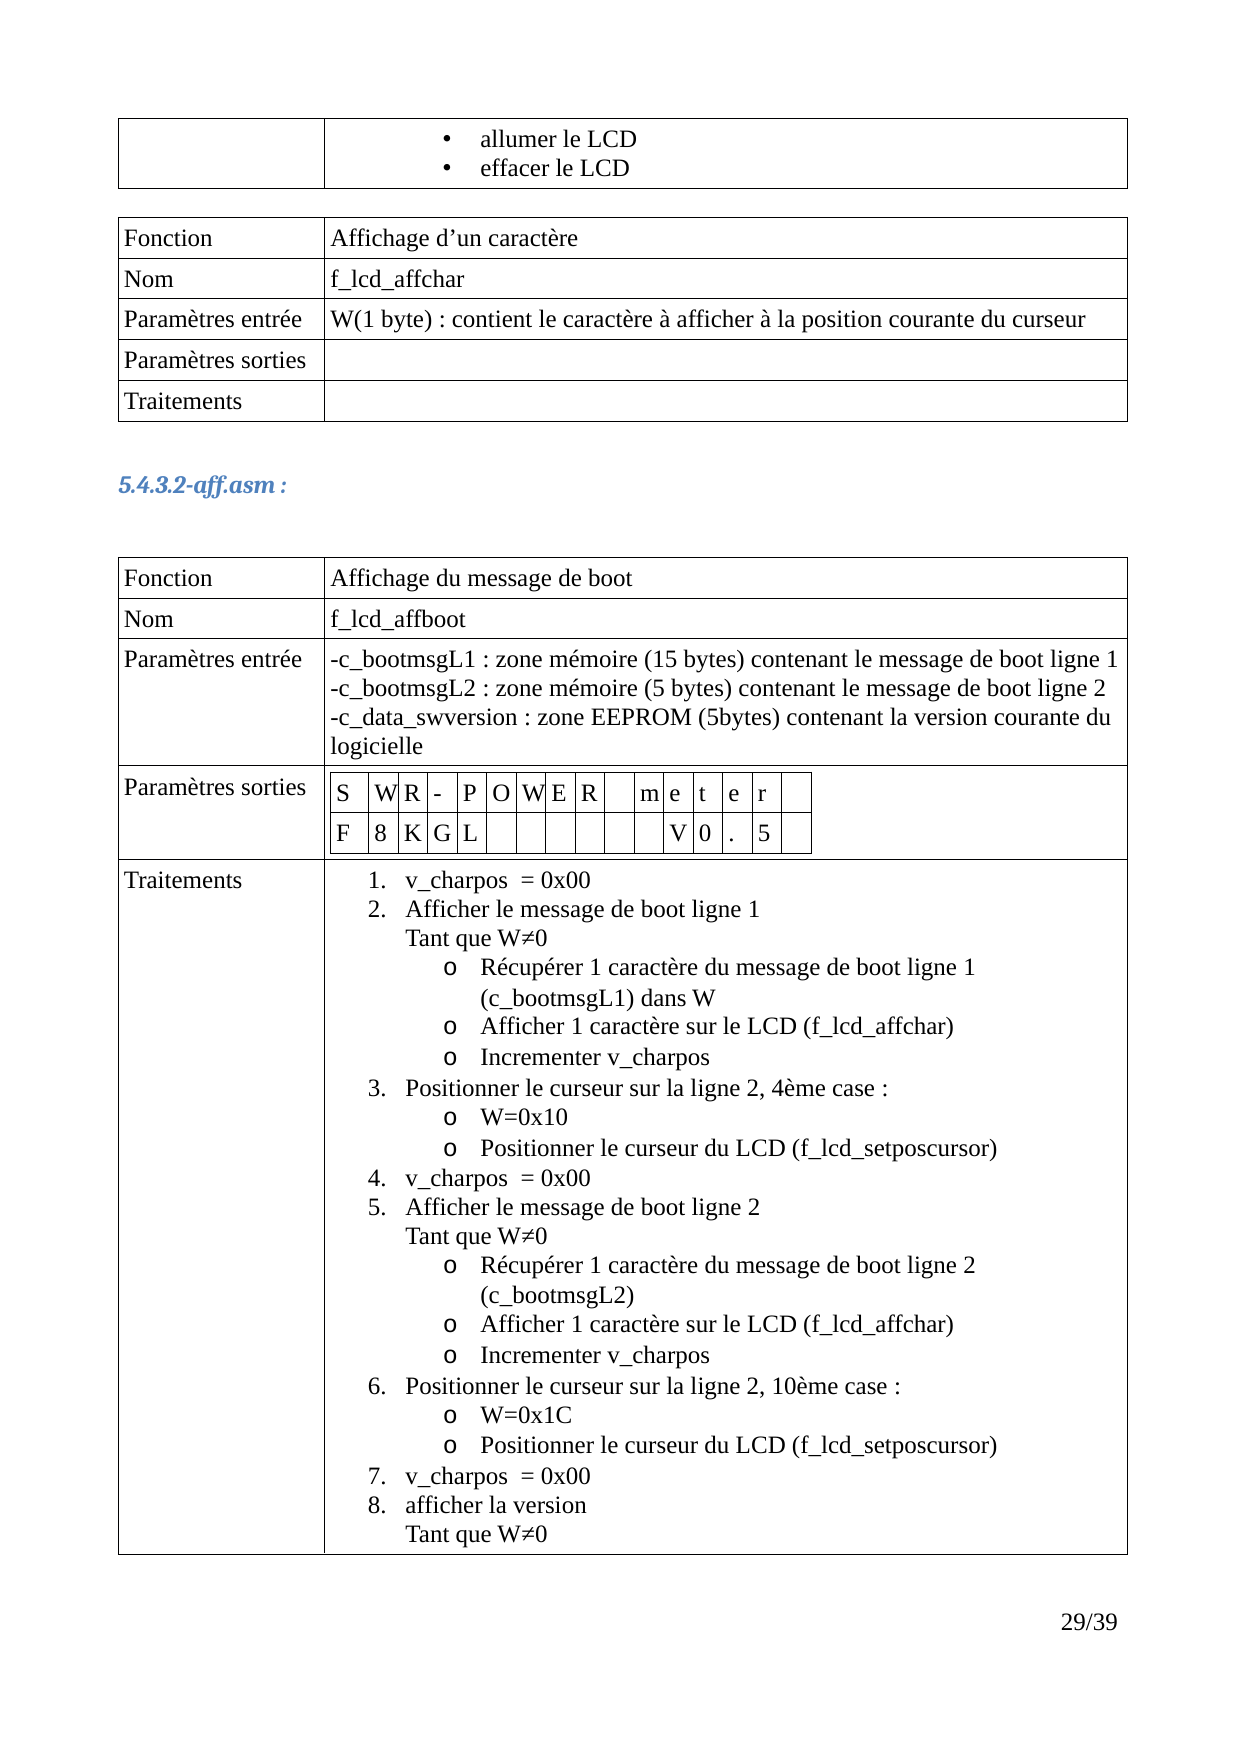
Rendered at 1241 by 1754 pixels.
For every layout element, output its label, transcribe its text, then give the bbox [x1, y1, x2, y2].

table_header W [369, 773, 398, 812]
table_cell v_charpos = 0x00 Afficher le message de boot ligne 1 Tant que W≠0 Récupérer 1 caractère du message de boot ligne 1 (c_bootmsgL1) dans W Afficher 1 caractère sur le LCD (f_lcd_affchar) Incrementer v_charpos Positionner le curseur sur la ligne 2, 4ème case : W=0x10 Positionner le curseur du LCD (f_lcd_setposcursor) v_charpos = 0x00 Afficher le message de boot ligne 2 Tant que W≠0 Récupérer 1 caractère du message de boot ligne 2 (c_bootmsgL2) Afficher 1 caractère sur le LCD (f_lcd_affchar) Incrementer v_charpos Positionner le curseur sur la ligne 2, 10ème case : W=0x1C Positionner le curseur du LCD (f_lcd_setposcursor) v_charpos = 0x00 afficher la version Tant que W≠0 W ← v_charpos Récupérer le caractère en EEPROM (f_eep_readbyte) dans W Afficher 1 caractère sur le LCD (f_lcd_affchar) Incrementer v_charpos FIN [325, 860, 1127, 1553]
table_cell -c_bootmsgL1 : zone mémoire (15 bytes) contenant le message de boot ligne 1 -c_bootmsgL2 : zone mémoire (5 bytes) contenant le message de boot ligne 2 -c_data_swversion : zone EEPROM (5bytes) contenant la version courante du logicielle [325, 639, 1127, 765]
table_cell 0 [694, 813, 722, 853]
table_cell 5 [753, 813, 781, 853]
table_cell [325, 340, 1127, 380]
table_header S [331, 773, 368, 812]
table_header e [664, 773, 693, 812]
table_cell [546, 813, 575, 853]
table_cell Paramètres entrée [119, 639, 324, 765]
table_cell Traitements [119, 860, 324, 1553]
table_header R [399, 773, 427, 812]
table_cell Nom [119, 599, 324, 638]
table_header Fonction [119, 558, 324, 598]
subtitle 5.4.3.2-aff.asm : [118, 471, 1122, 499]
table_cell W(1 byte) : contient le caractère à afficher à la position courante du curseur [325, 299, 1127, 339]
table_cell [605, 813, 634, 853]
table_cell G [428, 813, 457, 853]
table_cell [517, 813, 545, 853]
table_cell V [664, 813, 693, 853]
table_cell F [331, 813, 368, 853]
table_cell [635, 813, 663, 853]
table_header W [517, 773, 545, 812]
table_cell f_lcd_affchar [325, 259, 1127, 298]
table_header - [428, 773, 457, 812]
table_header E [546, 773, 575, 812]
table_cell [325, 381, 1127, 421]
table_header t [694, 773, 722, 812]
table_cell . [723, 813, 752, 853]
table_cell Paramètres sorties [119, 766, 324, 859]
table_cell Nom [119, 259, 324, 298]
table_header P [458, 773, 486, 812]
table_cell Paramètres sorties [119, 340, 324, 380]
table_cell f_lcd_affboot [325, 599, 1127, 638]
table_cell 8 [369, 813, 398, 853]
table_cell L [458, 813, 486, 853]
table_header O [487, 773, 516, 812]
table_cell Traitements [119, 381, 324, 421]
table_header r [753, 773, 781, 812]
table_cell [576, 813, 604, 853]
table_cell [782, 813, 811, 853]
table_cell Configurer le LCD en mode 4 bits effacer le RAM du LCD allumer le curseur allumer le LCD effacer le LCD [325, 119, 1127, 188]
table_header e [723, 773, 752, 812]
table_cell Paramètres entrée [119, 299, 324, 339]
table_cell [487, 813, 516, 853]
table_cell K [399, 813, 427, 853]
table_cell [325, 766, 1127, 859]
table_header Affichage du message de boot [325, 558, 1127, 598]
table_header [605, 773, 634, 812]
table_header m [635, 773, 663, 812]
table_header [782, 773, 811, 812]
table_header Fonction [119, 218, 324, 258]
table_header Affichage d’un caractère [325, 218, 1127, 258]
table_header R [576, 773, 604, 812]
table_cell [119, 119, 324, 188]
